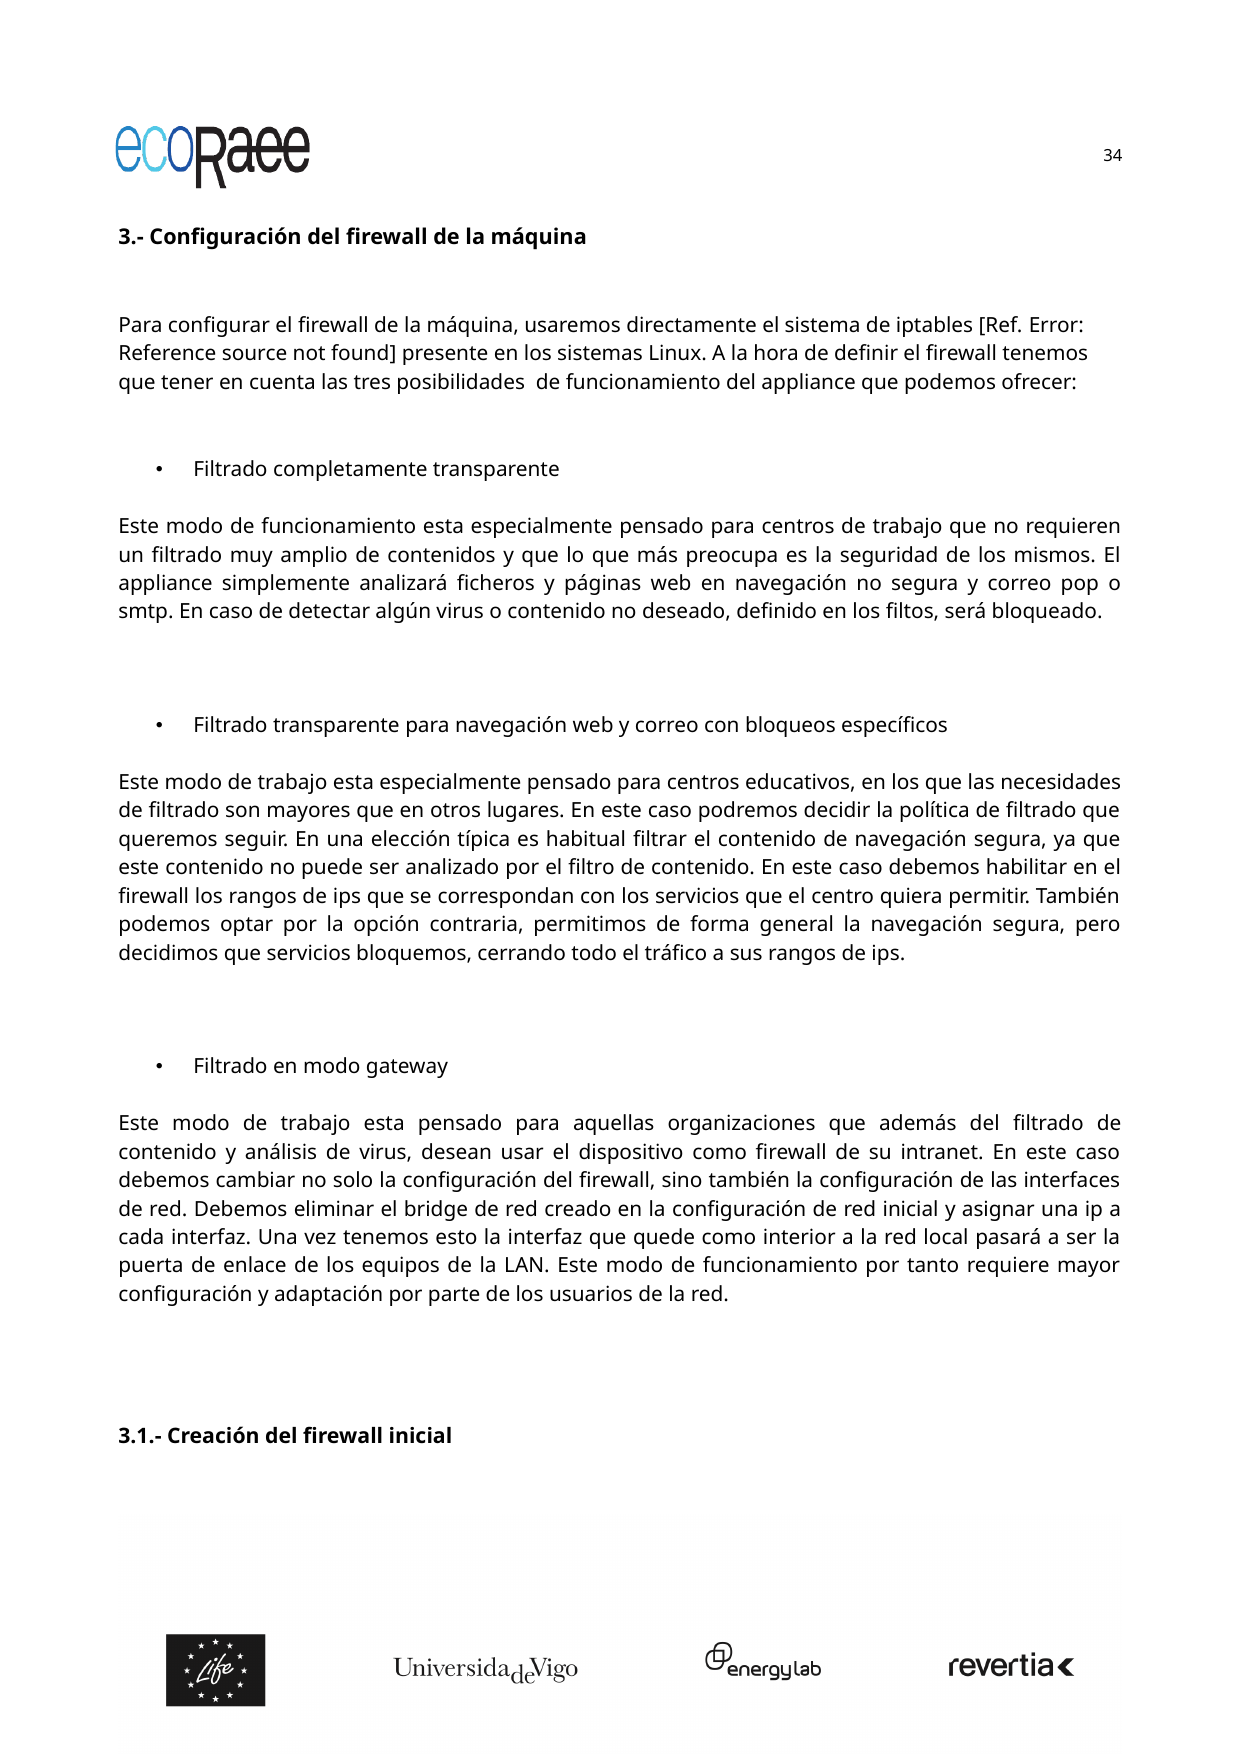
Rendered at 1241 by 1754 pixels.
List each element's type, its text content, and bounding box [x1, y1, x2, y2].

text 3.1.- Creación del firewall inicial [118, 1421, 1122, 1450]
list Filtrado en modo gateway [156, 1052, 1122, 1080]
picture [114, 124, 311, 190]
text Para configurar el firewall de la máquina, usaremos directamente el sistema de iptables [Ref. Error: Reference source not found] presente en los sistemas Linux. A la hora de definir el firewall tenemos que tener en cuenta las tres posibilidades de funcionamiento del appliance que podemos ofrecer: [118, 310, 1122, 395]
text Este modo de trabajo esta pensado para aquellas organizaciones que además del filtrado de contenido y análisis de virus, desean usar el dispositivo como firewall de su intranet. En este caso debemos cambiar no solo la configuración del firewall, sino también la configuración de las interfaces de red. Debemos eliminar el bridge de red creado en la configuración de red inicial y asignar una ip a cada interfaz. Una vez tenemos esto la interfaz que quede como interior a la red local pasará a ser la puerta de enlace de los equipos de la LAN. Este modo de funcionamiento por tanto requiere mayor configuración y adaptación por parte de los usuarios de la red. [118, 1108, 1122, 1307]
picture [118, 1514, 1123, 1754]
text 3.- Configuración del firewall de la máquina [118, 221, 1122, 251]
text Este modo de trabajo esta especialmente pensado para centros educativos, en los que las necesidades de filtrado son mayores que en otros lugares. En este caso podremos decidir la política de filtrado que queremos seguir. En una elección típica es habitual filtrar el contenido de navegación segura, ya que este contenido no puede ser analizado por el filtro de contenido. En este caso debemos habilitar en el firewall los rangos de ips que se correspondan con los servicios que el centro quiera permitir. También podemos optar por la opción contraria, permitimos de forma general la navegación segura, pero decidimos que servicios bloquemos, cerrando todo el tráfico a sus rangos de ips. [118, 767, 1122, 966]
text Este modo de funcionamiento esta especialmente pensado para centros de trabajo que no requieren un filtrado muy amplio de contenidos y que lo que más preocupa es la seguridad de los mismos. El appliance simplemente analizará ficheros y páginas web en navegación no segura y correo pop o smtp. En caso de detectar algún virus o contenido no deseado, definido en los filtos, será bloqueado. [118, 511, 1122, 625]
list Filtrado transparente para navegación web y correo con bloqueos específicos [156, 710, 1122, 739]
list Filtrado completamente transparente [156, 454, 1122, 483]
